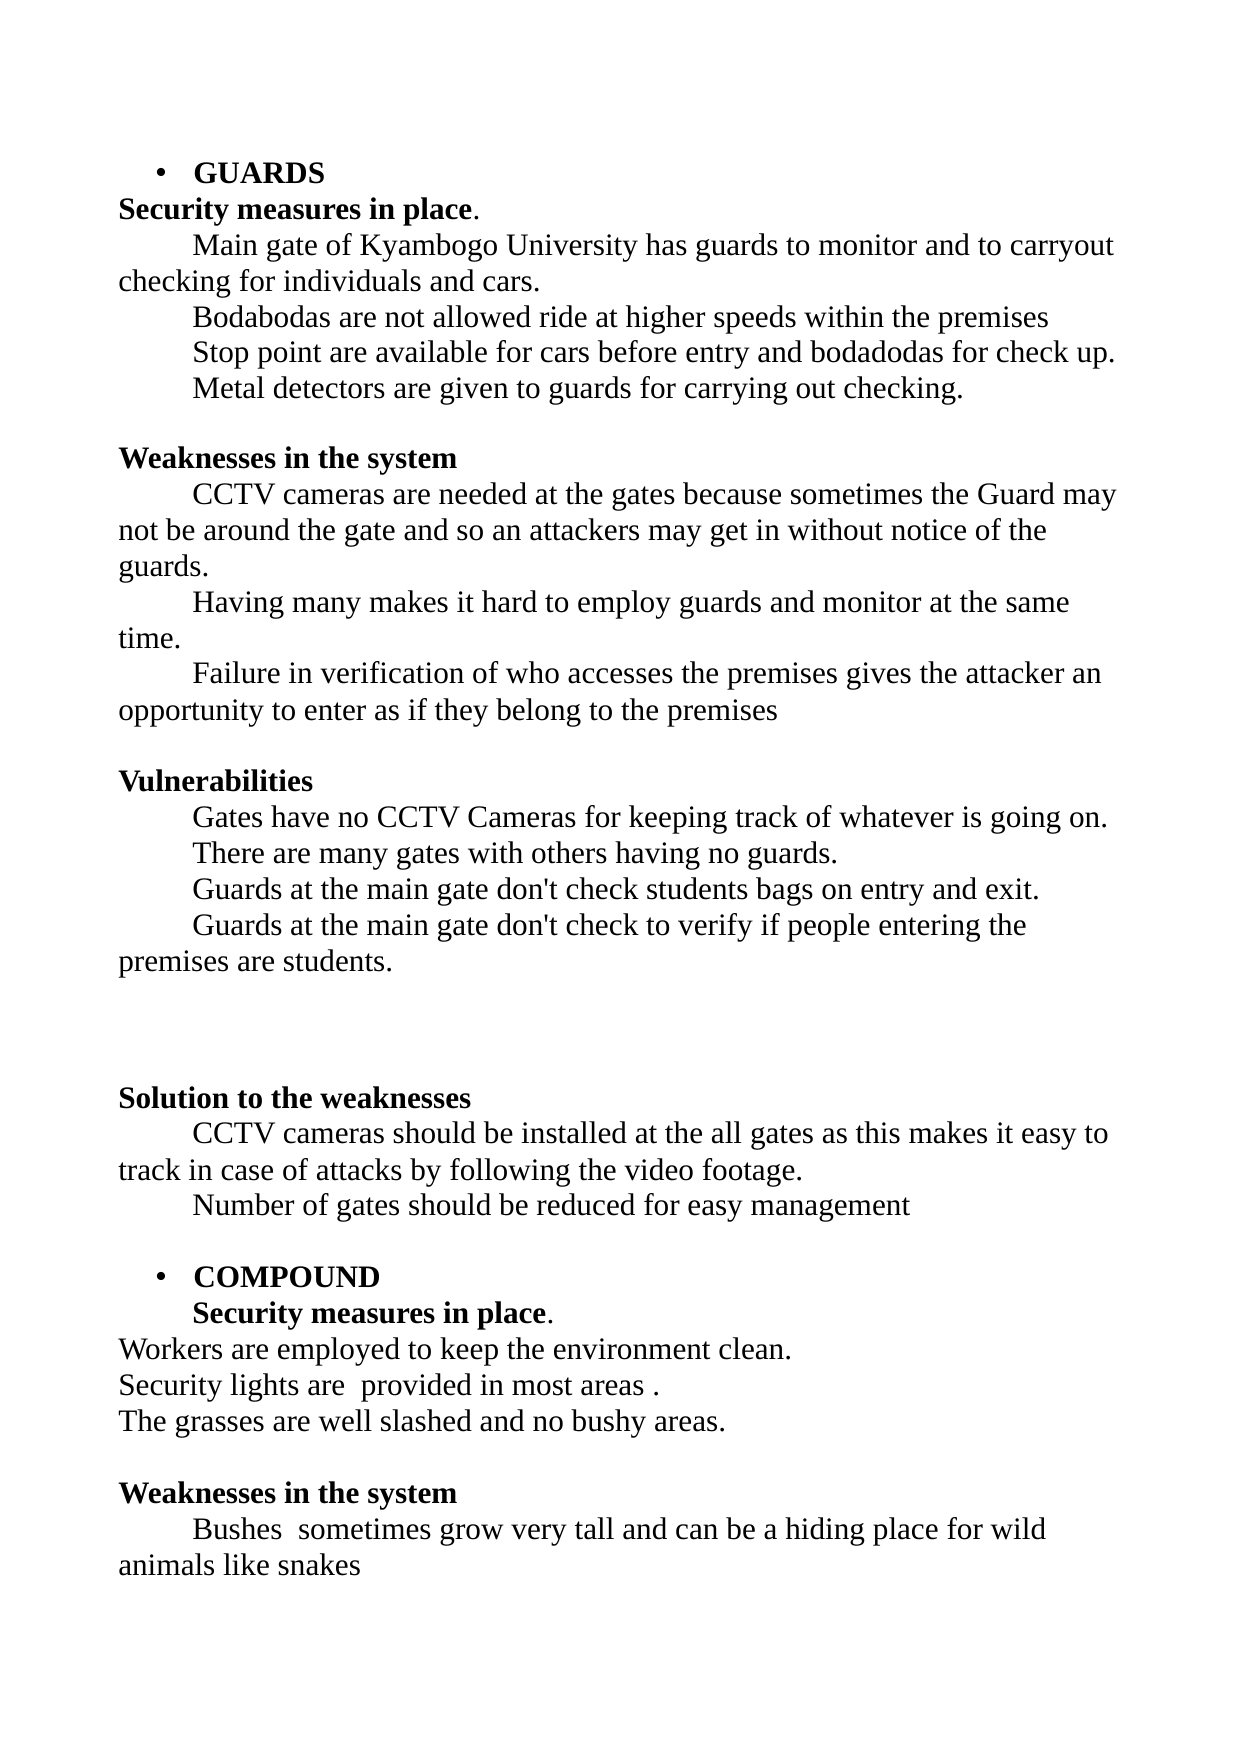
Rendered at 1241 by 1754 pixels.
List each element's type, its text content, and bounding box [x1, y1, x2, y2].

text Bodabodas are not allowed ride at higher speeds within the premises [118, 298, 1122, 334]
text Gates have no CCTV Cameras for keeping track of whatever is going on. [118, 798, 1122, 834]
text Number of gates should be reduced for easy management [118, 1187, 1122, 1223]
text Having many makes it hard to employ guards and monitor at the same time. [118, 583, 1122, 655]
text Solution to the weaknesses [118, 1079, 1122, 1115]
text Security measures in place. [118, 1294, 1122, 1330]
text There are many gates with others having no guards. [118, 834, 1122, 870]
text Weaknesses in the system [118, 1474, 1122, 1510]
text Security measures in place. [118, 190, 1122, 226]
text Guards at the main gate don't check students bags on entry and exit. [118, 870, 1122, 906]
text Weaknesses in the system [118, 439, 1122, 475]
list GUARDS [156, 154, 1122, 190]
text Bushes sometimes grow very tall and can be a hiding place for wild animals like snakes [118, 1510, 1122, 1582]
text Workers are employed to keep the environment clean. [118, 1330, 1122, 1366]
text CCTV cameras are needed at the gates because sometimes the Guard may not be around the gate and so an attackers may get in without notice of the guards. [118, 475, 1122, 583]
text Stop point are available for cars before entry and bodadodas for check up. [118, 334, 1122, 370]
text Metal detectors are given to guards for carrying out checking. [118, 370, 1122, 406]
text CCTV cameras should be installed at the all gates as this makes it easy to track in case of attacks by following the video footage. [118, 1115, 1122, 1187]
text Vulnerabilities [118, 763, 1122, 798]
text Security lights are provided in most areas . [118, 1366, 1122, 1402]
text Failure in verification of who accesses the premises gives the attacker an opportunity to enter as if they belong to the premises [118, 655, 1122, 727]
text Guards at the main gate don't check to verify if people entering the premises are students. [118, 906, 1122, 978]
list COMPOUND [156, 1258, 1122, 1294]
text Main gate of Kyambogo University has guards to monitor and to carryout checking for individuals and cars. [118, 226, 1122, 298]
text The grasses are well slashed and no bushy areas. [118, 1402, 1122, 1438]
